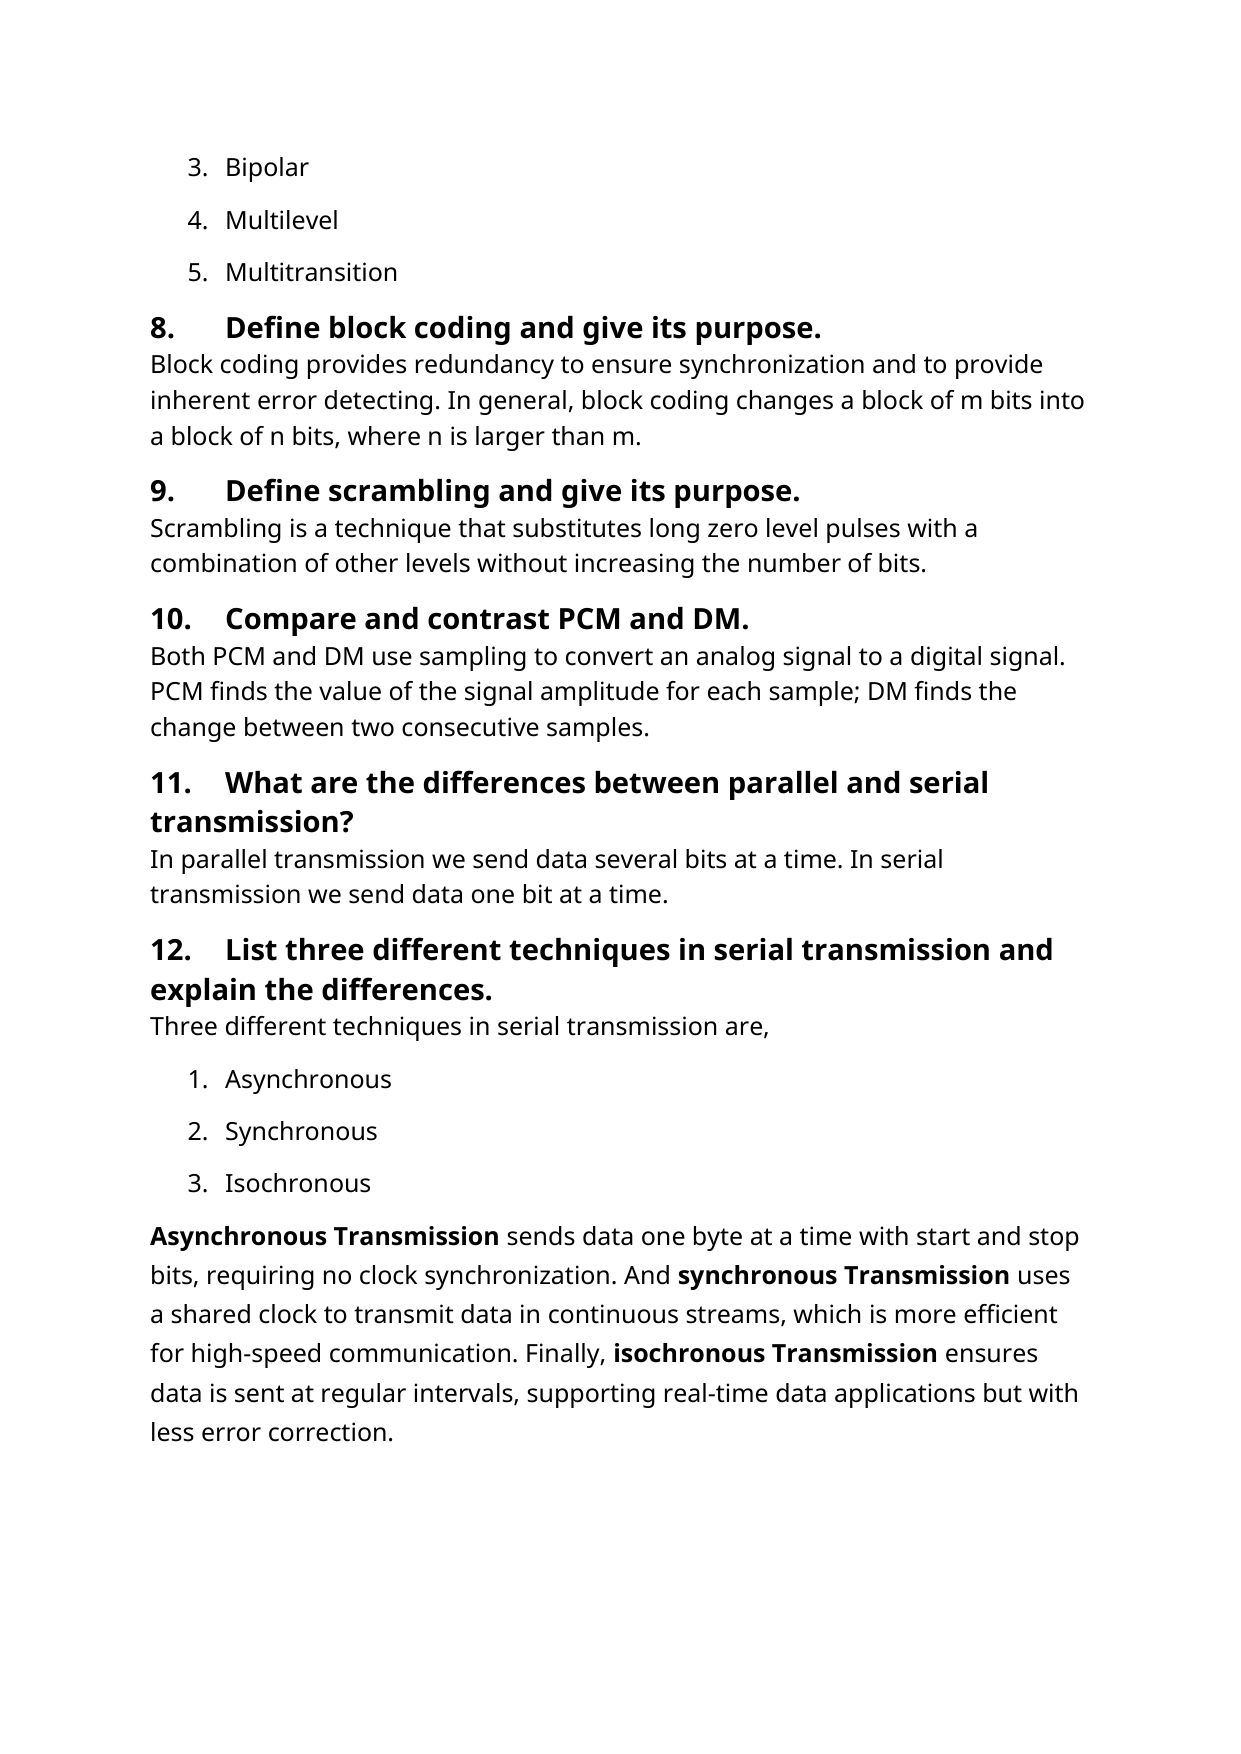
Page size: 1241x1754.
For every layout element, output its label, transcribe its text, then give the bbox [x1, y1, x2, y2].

list Isochronous [187, 1166, 1091, 1200]
text Scrambling is a technique that substitutes long zero level pulses with a combination of other levels without increasing the number of bits. [150, 510, 1091, 580]
subtitle Compare and contrast PCM and DM. [150, 598, 1091, 638]
subtitle List three different techniques in serial transmission and explain the differences. [150, 929, 1091, 1009]
text In parallel transmission we send data several bits at a time. In serial transmission we send data one bit at a time. [150, 841, 1091, 911]
list Asynchronous [187, 1061, 1091, 1095]
subtitle Define scrambling and give its purpose. [150, 471, 1091, 510]
list Multilevel [187, 202, 1091, 236]
text Block coding provides redundancy to ensure synchronization and to provide inherent error detecting. In general, block coding changes a block of m bits into a block of n bits, where n is larger than m. [150, 347, 1091, 452]
subtitle What are the differences between parallel and serial transmission? [150, 762, 1091, 841]
list Multitransition [187, 255, 1091, 289]
text Asynchronous Transmission sends data one byte at a time with start and stop bits, requiring no clock synchronization. And synchronous Transmission uses a shared clock to transmit data in continuous streams, which is more efficient for high-speed communication. Finally, isochronous Transmission ensures data is sent at regular intervals, supporting real-time data applications but with less error correction. [150, 1218, 1091, 1448]
text Both PCM and DM use sampling to convert an analog signal to a digital signal. PCM finds the value of the signal amplitude for each sample; DM finds the change between two consecutive samples. [150, 638, 1091, 744]
text Three different techniques in serial transmission are, [150, 1009, 1091, 1043]
subtitle Define block coding and give its purpose. [150, 307, 1091, 347]
list Synchronous [187, 1114, 1091, 1148]
list Bipolar [187, 150, 1091, 184]
